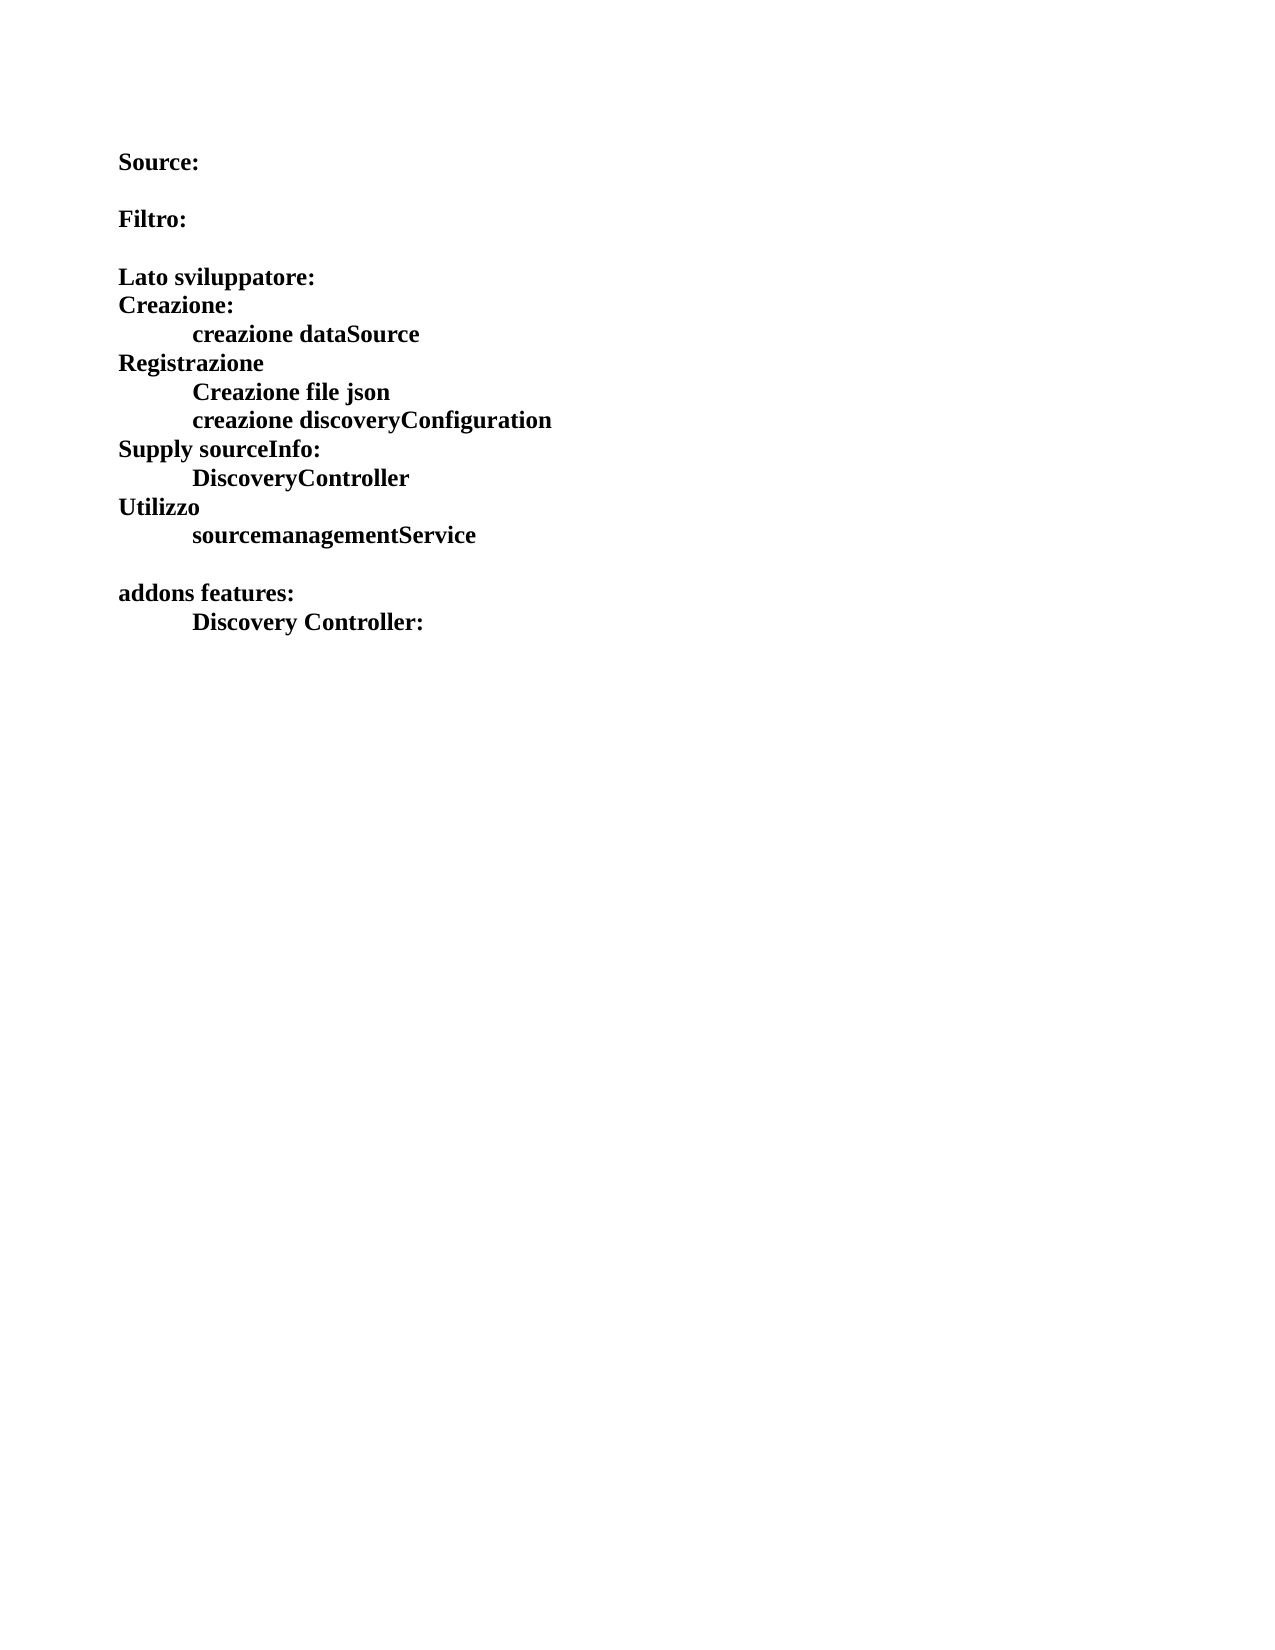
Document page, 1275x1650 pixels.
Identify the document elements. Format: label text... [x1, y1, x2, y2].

text Supply sourceInfo: [118, 434, 1157, 463]
text Discovery Controller: [118, 607, 1157, 636]
text Creazione: [118, 291, 1157, 319]
text Utilizzo [118, 492, 1157, 521]
text Registrazione [118, 348, 1157, 377]
text addons features: [118, 578, 1157, 607]
text Lato sviluppatore: [118, 262, 1157, 291]
text Source: [118, 147, 1157, 176]
text creazione discoveryConfiguration [118, 406, 1157, 434]
text Creazione file json [118, 377, 1157, 406]
text DiscoveryController [118, 463, 1157, 492]
text creazione dataSource [118, 319, 1157, 348]
text Filtro: [118, 204, 1157, 233]
text sourcemanagementService [118, 521, 1157, 549]
